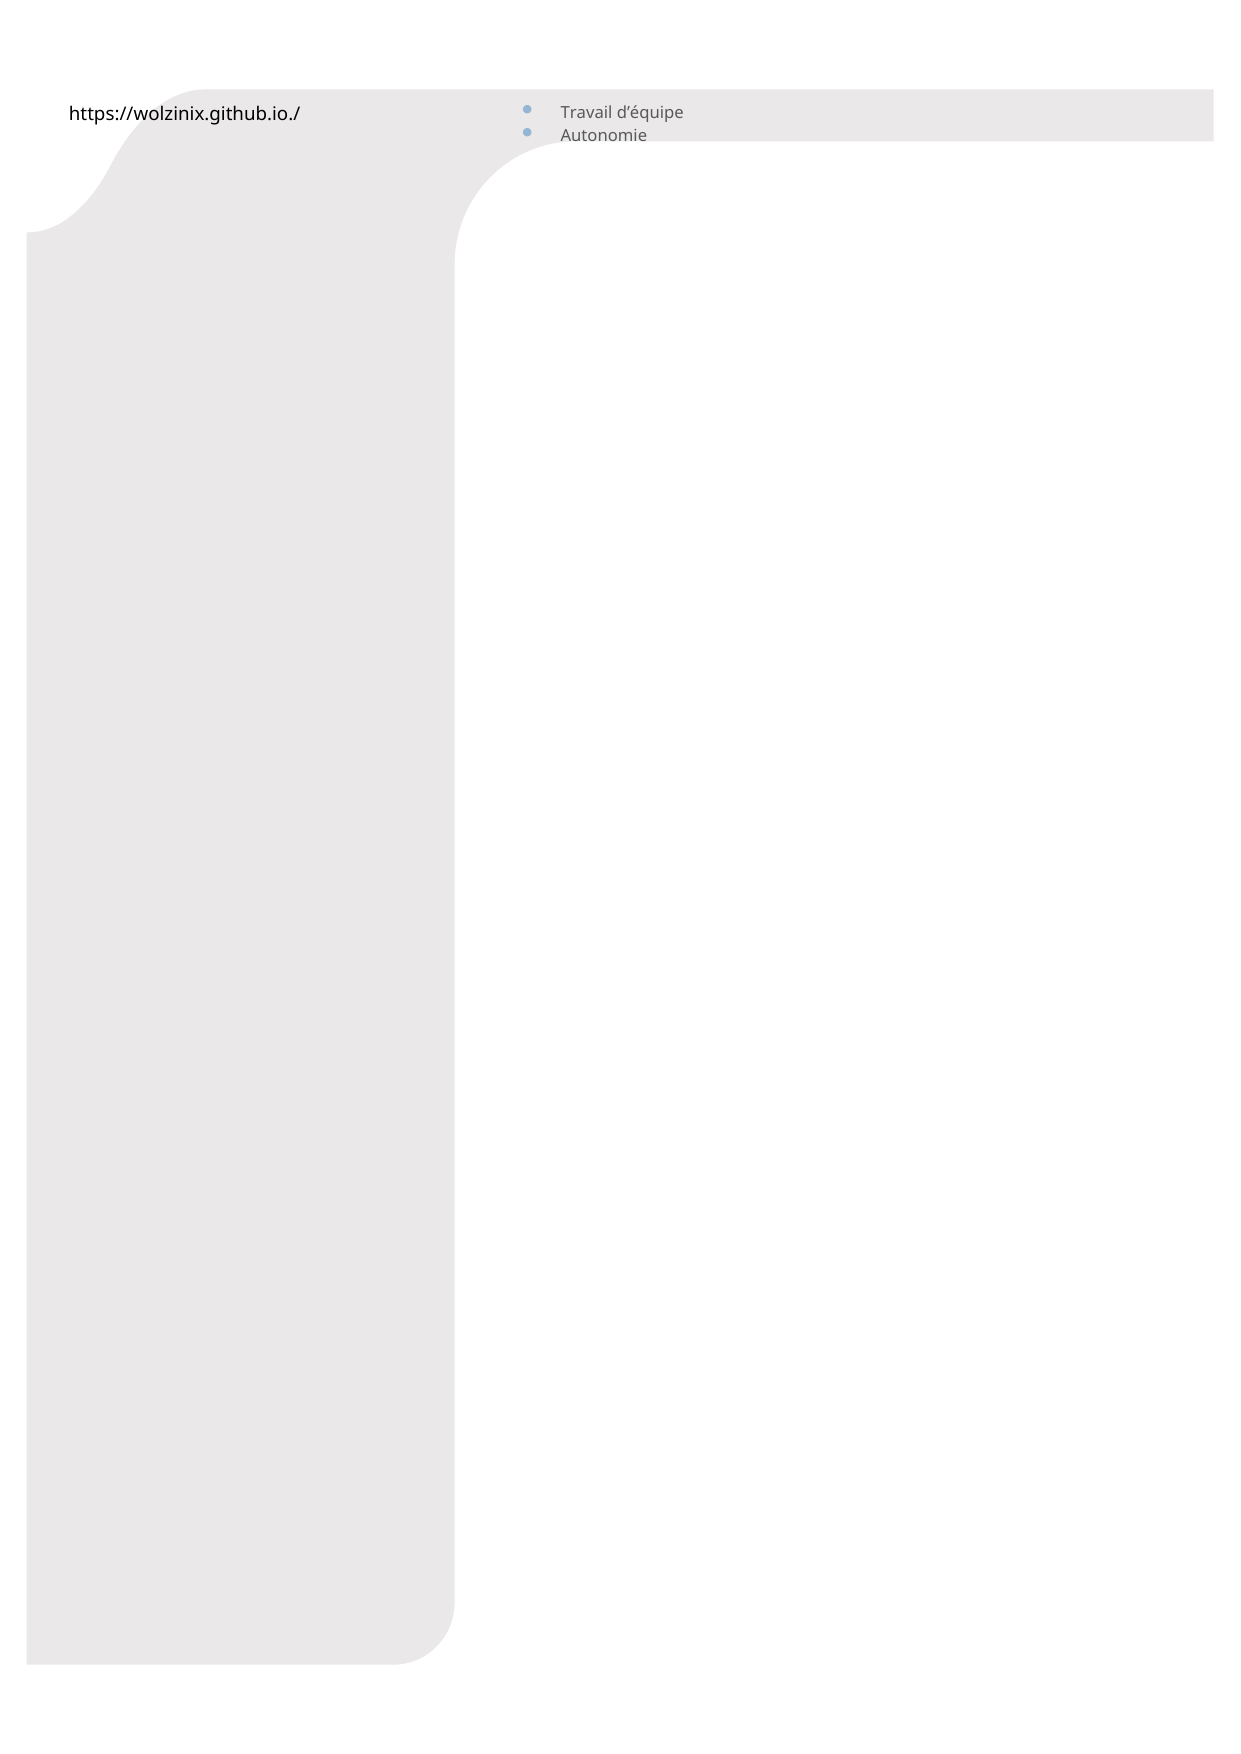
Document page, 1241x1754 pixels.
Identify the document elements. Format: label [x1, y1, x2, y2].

table_cell [491, 162, 511, 178]
